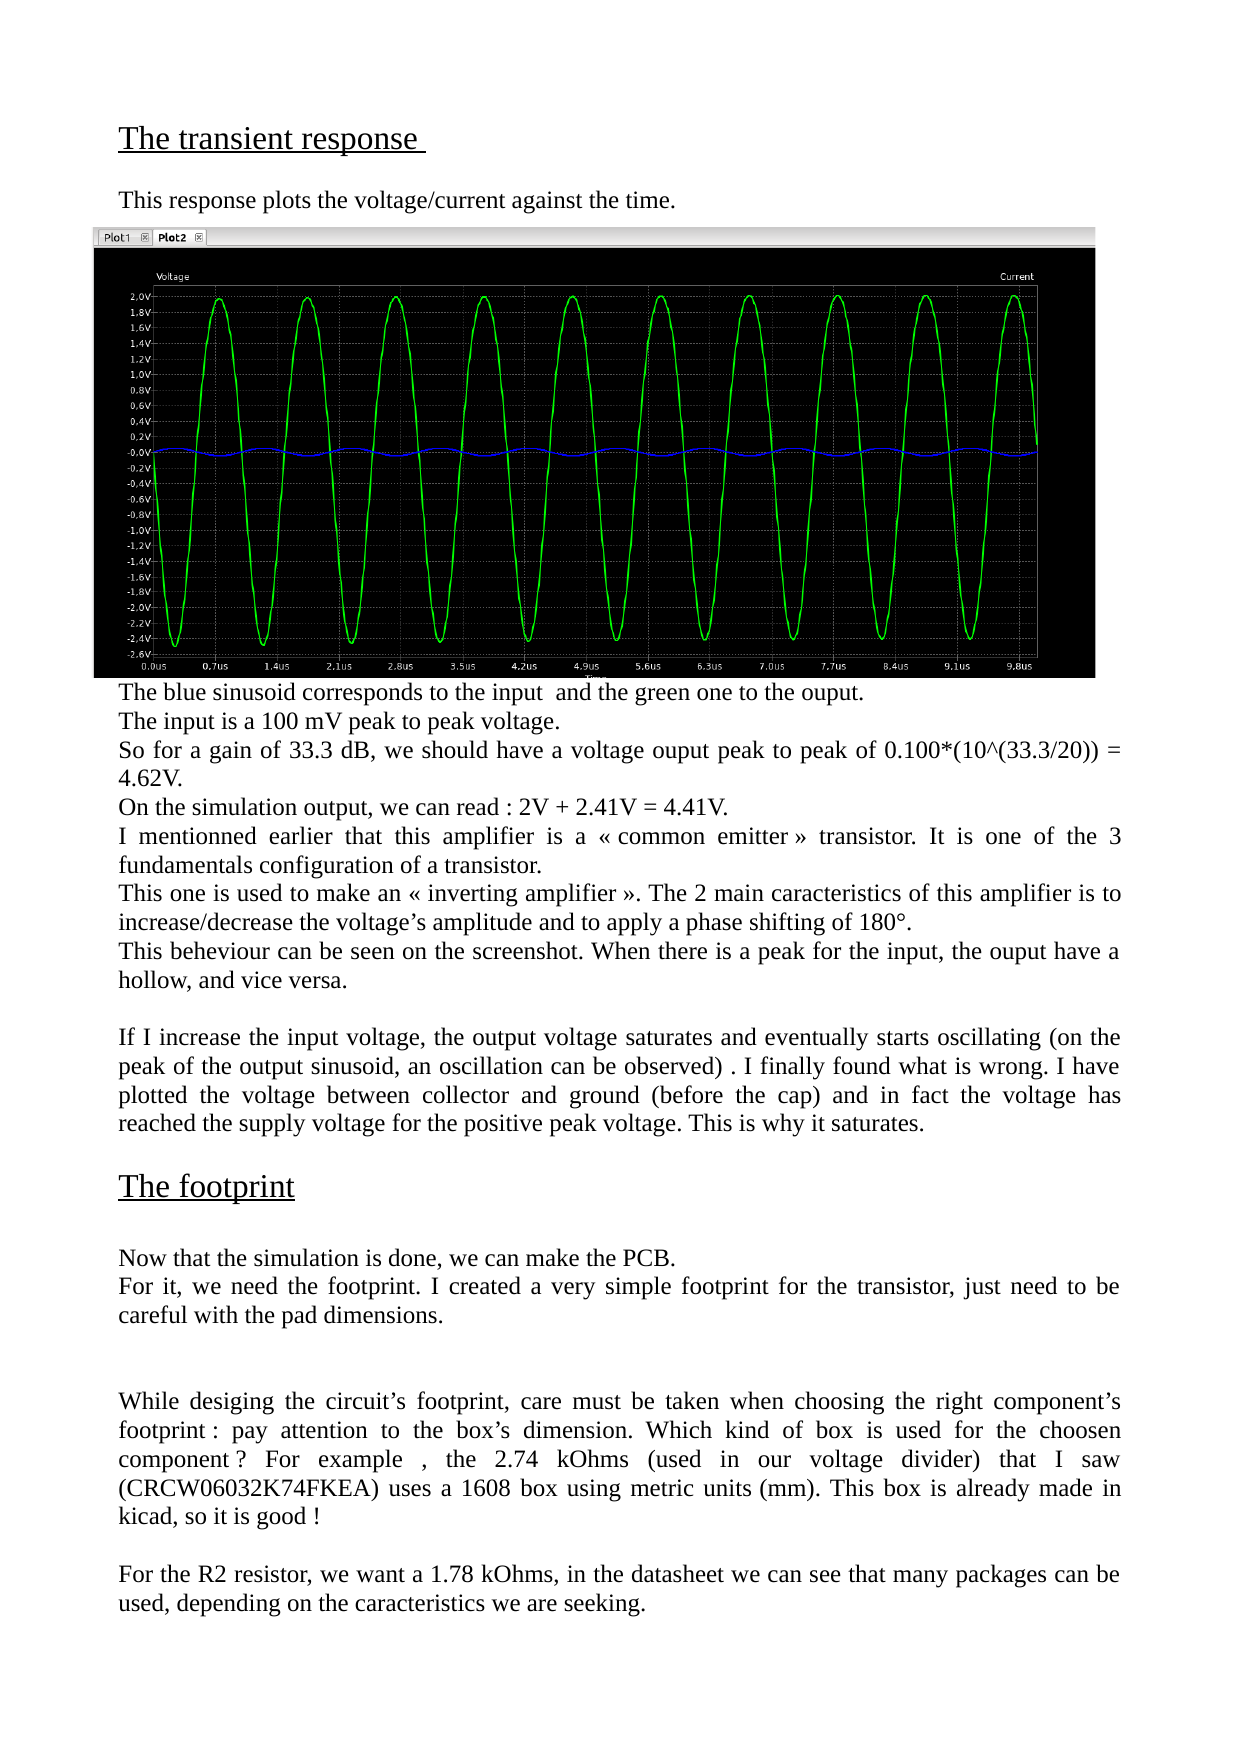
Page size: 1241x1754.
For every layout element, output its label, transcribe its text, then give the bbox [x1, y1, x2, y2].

picture [91, 227, 1096, 678]
text If I increase the input voltage, the output voltage saturates and eventually starts oscillating (on the peak of the output sinusoid, an oscillation can be observed) . I finally found what is wrong. I have plotted the voltage between collector and ground (before the cap) and in fact the voltage has reached the supply voltage for the positive peak voltage. This is why it saturates. [118, 1022, 1122, 1137]
text The blue sinusoid corresponds to the input and the green one to the ouput. [118, 214, 1122, 706]
text Now that the simulation is done, we can make the PCB. [118, 1243, 1122, 1271]
text On the simulation output, we can read : 2V + 2.41V = 4.41V. [118, 792, 1122, 821]
text While desiging the circuit’s footprint, care must be taken when choosing the right component’s footprint : pay attention to the box’s dimension. Which kind of box is used for the choosen component ? For example , the 2.74 kOhms (used in our voltage divider) that I saw (CRCW06032K74FKEA) uses a 1608 box using metric units (mm). This box is already made in kicad, so it is good ! [118, 1386, 1122, 1530]
text The input is a 100 mV peak to peak voltage. [118, 706, 1122, 735]
text This beheviour can be seen on the screenshot. When there is a peak for the input, the ouput have a hollow, and vice versa. [118, 936, 1122, 993]
text For the R2 resistor, we want a 1.78 kOhms, in the datasheet we can see that many packages can be used, depending on the caracteristics we are seeking. [118, 1559, 1122, 1616]
text This one is used to make an « inverting amplifier ». The 2 main caracteristics of this amplifier is to increase/decrease the voltage’s amplitude and to apply a phase shifting of 180°. [118, 878, 1122, 936]
text So for a gain of 33.3 dB, we should have a voltage ouput peak to peak of 0.100*(10^(33.3/20)) = 4.62V. [118, 735, 1122, 792]
text The transient response [118, 118, 1122, 156]
text This response plots the voltage/current against the time. [118, 185, 1122, 214]
text The footprint [118, 1166, 1122, 1204]
text For it, we need the footprint. I created a very simple footprint for the transistor, just need to be careful with the pad dimensions. [118, 1271, 1122, 1329]
text I mentionned earlier that this amplifier is a « common emitter » transistor. It is one of the 3 fundamentals configuration of a transistor. [118, 821, 1122, 878]
